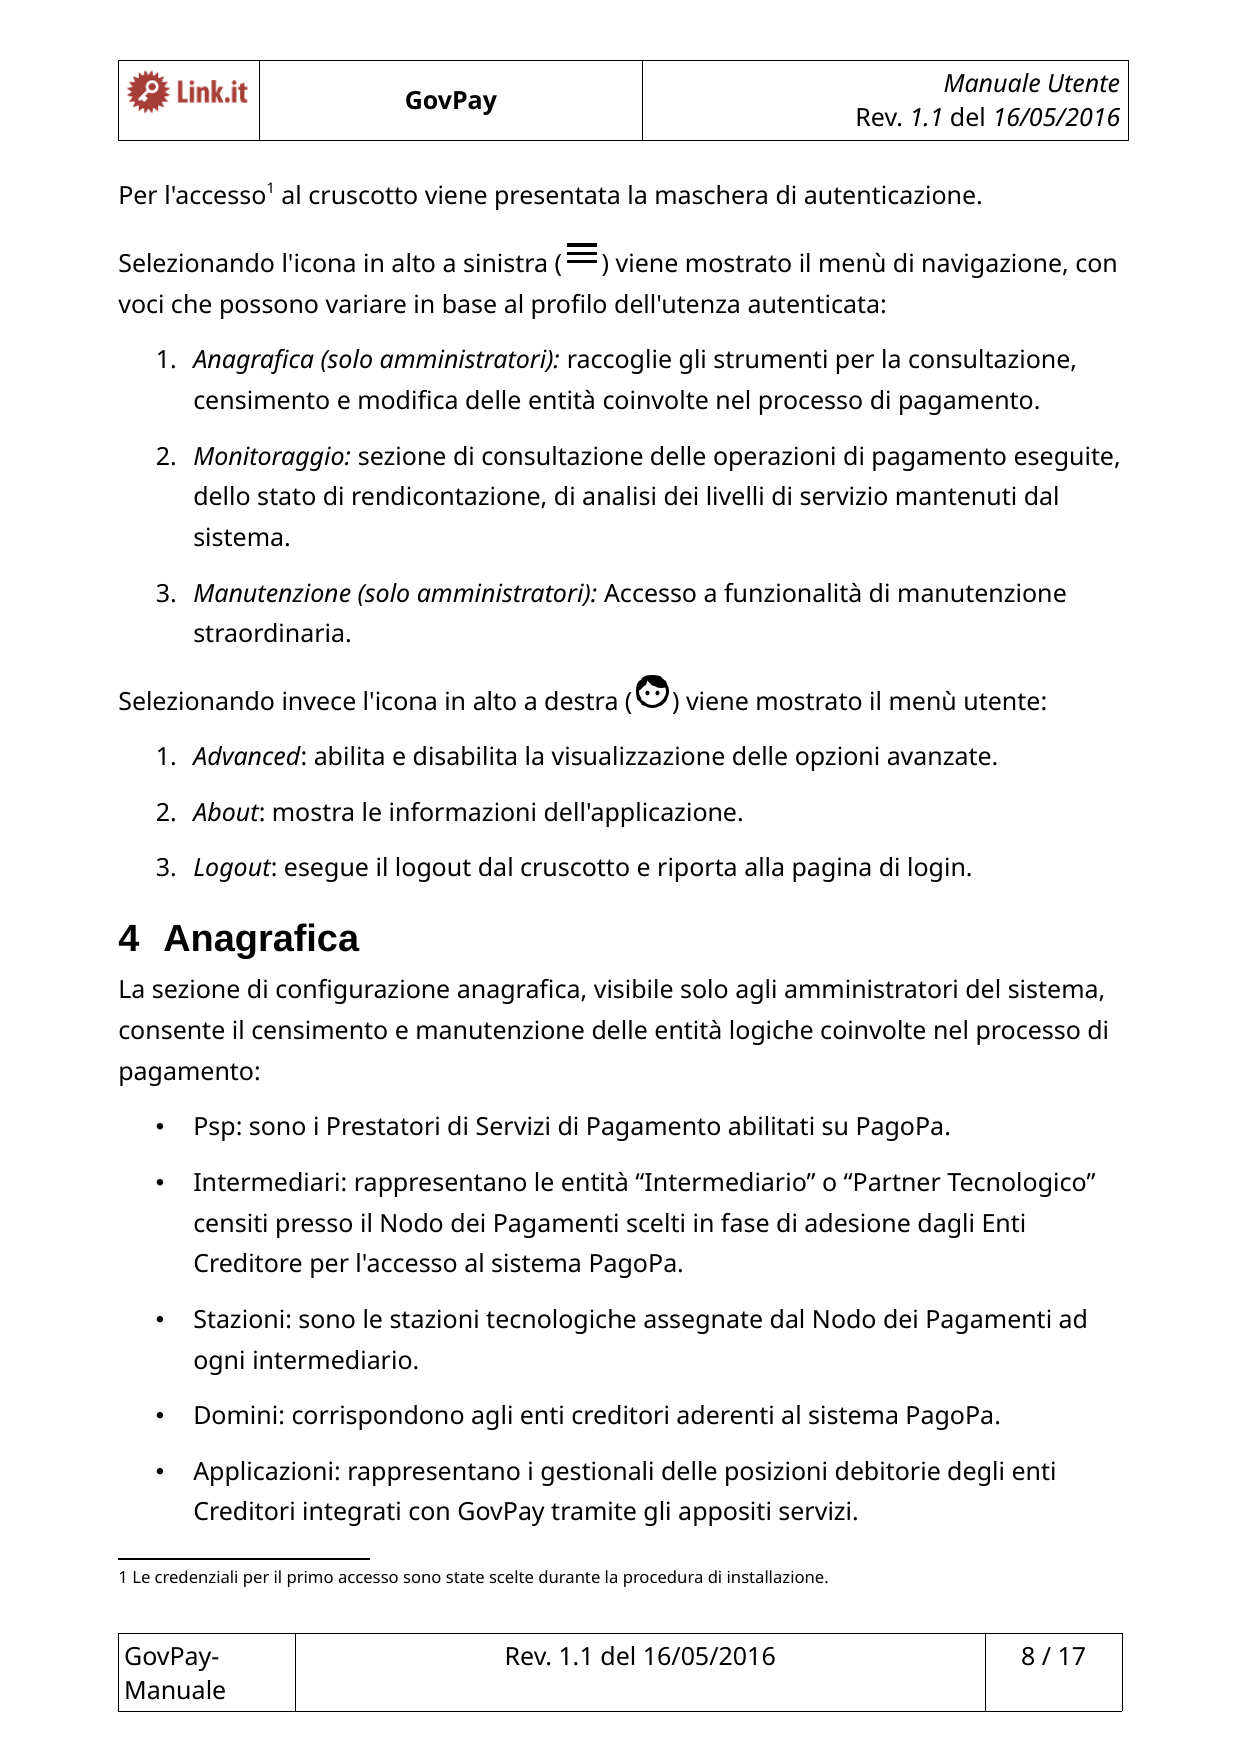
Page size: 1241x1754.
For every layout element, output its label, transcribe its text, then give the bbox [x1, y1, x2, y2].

list About: mostra le informazioni dell'applicazione. [156, 794, 1122, 828]
picture [123, 65, 254, 119]
text Per l'accesso al cruscotto viene presentata la maschera di autenticazione. [118, 178, 1122, 212]
text Selezionando l'icona in alto a sinistra () viene mostrato il menù di navigazione, con voci che possono variare in base al profilo dell'utenza autenticata: [118, 233, 1122, 321]
list Stazioni: sono le stazioni tecnologiche assegnate dal Nodo dei Pagamenti ad ogni intermediario. [156, 1301, 1122, 1376]
picture [632, 671, 672, 711]
list Intermediari: rappresentano le entità “Intermediario” o “Partner Tecnologico” censiti presso il Nodo dei Pagamenti scelti in fase di adesione dagli Enti Creditore per l'accesso al sistema PagoPa. [156, 1164, 1122, 1280]
picture [562, 233, 602, 273]
subtitle Anagrafica [118, 916, 1122, 959]
list Domini: corrispondono agli enti creditori aderenti al sistema PagoPa. [156, 1398, 1122, 1432]
text Le credenziali per il primo accesso sono state scelte durante la procedura di installazione. [118, 1566, 1122, 1588]
list Logout: esegue il logout dal cruscotto e riporta alla pagina di login. [156, 850, 1122, 884]
list Advanced: abilita e disabilita la visualizzazione delle opzioni avanzate. [156, 739, 1122, 773]
list Applicazioni: rappresentano i gestionali delle posizioni debitorie degli enti Creditori integrati con GovPay tramite gli appositi servizi. [156, 1453, 1122, 1528]
list Monitoraggio: sezione di consultazione delle operazioni di pagamento eseguite, dello stato di rendicontazione, di analisi dei livelli di servizio mantenuti dal sistema. [156, 438, 1122, 554]
list Manutenzione (solo amministratori): Accesso a funzionalità di manutenzione straordinaria. [156, 575, 1122, 650]
list Psp: sono i Prestatori di Servizi di Pagamento abilitati su PagoPa. [156, 1109, 1122, 1143]
text La sezione di configurazione anagrafica, visibile solo agli amministratori del sistema, consente il censimento e manutenzione delle entità logiche coinvolte nel processo di pagamento: [118, 972, 1122, 1088]
text Selezionando invece l'icona in alto a destra () viene mostrato il menù utente: [118, 671, 1122, 718]
list Anagrafica (solo amministratori): raccoglie gli strumenti per la consultazione, censimento e modifica delle entità coinvolte nel processo di pagamento. [156, 342, 1122, 417]
